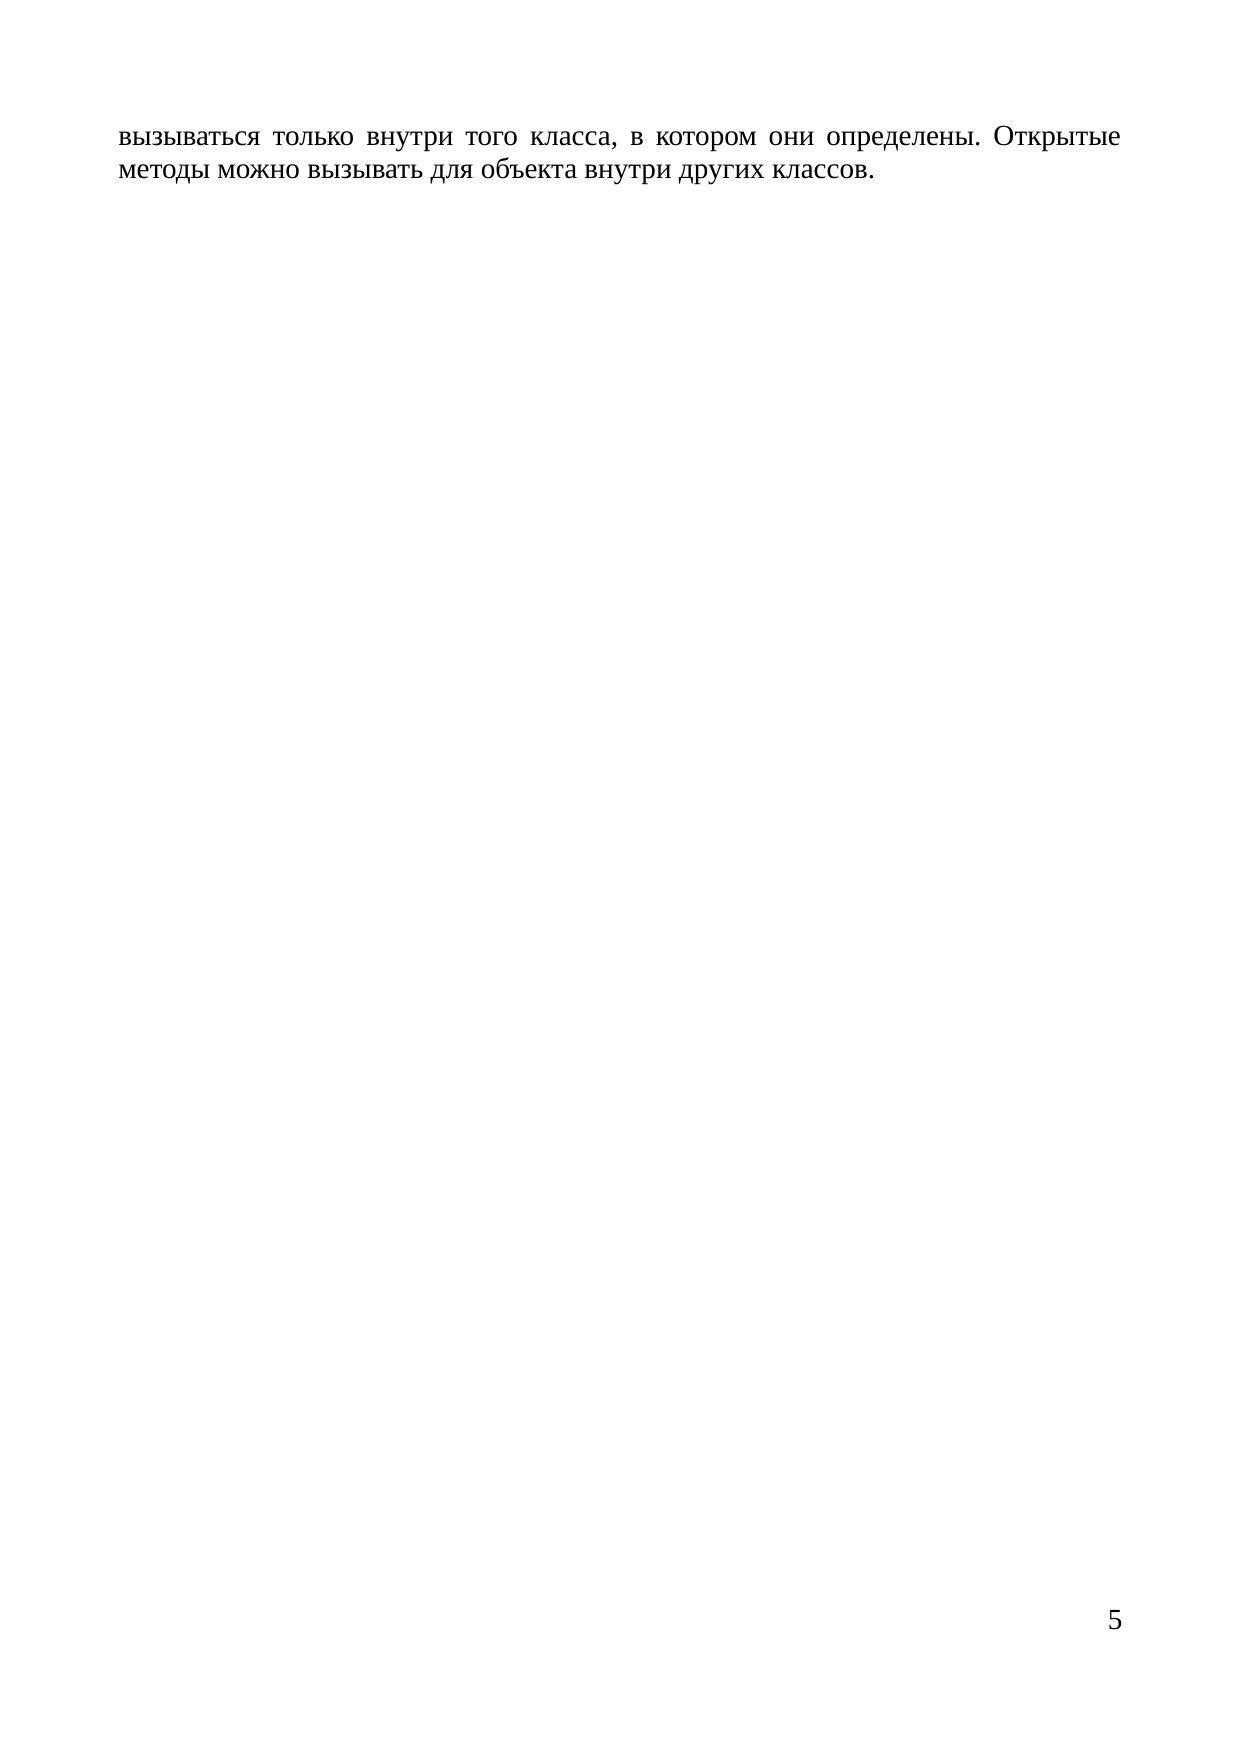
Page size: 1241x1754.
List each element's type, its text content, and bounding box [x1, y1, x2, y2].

text вызываться только внутри того класса, в котором они определены. Открытые методы можно вызывать для объекта внутри других классов. [118, 118, 1122, 185]
